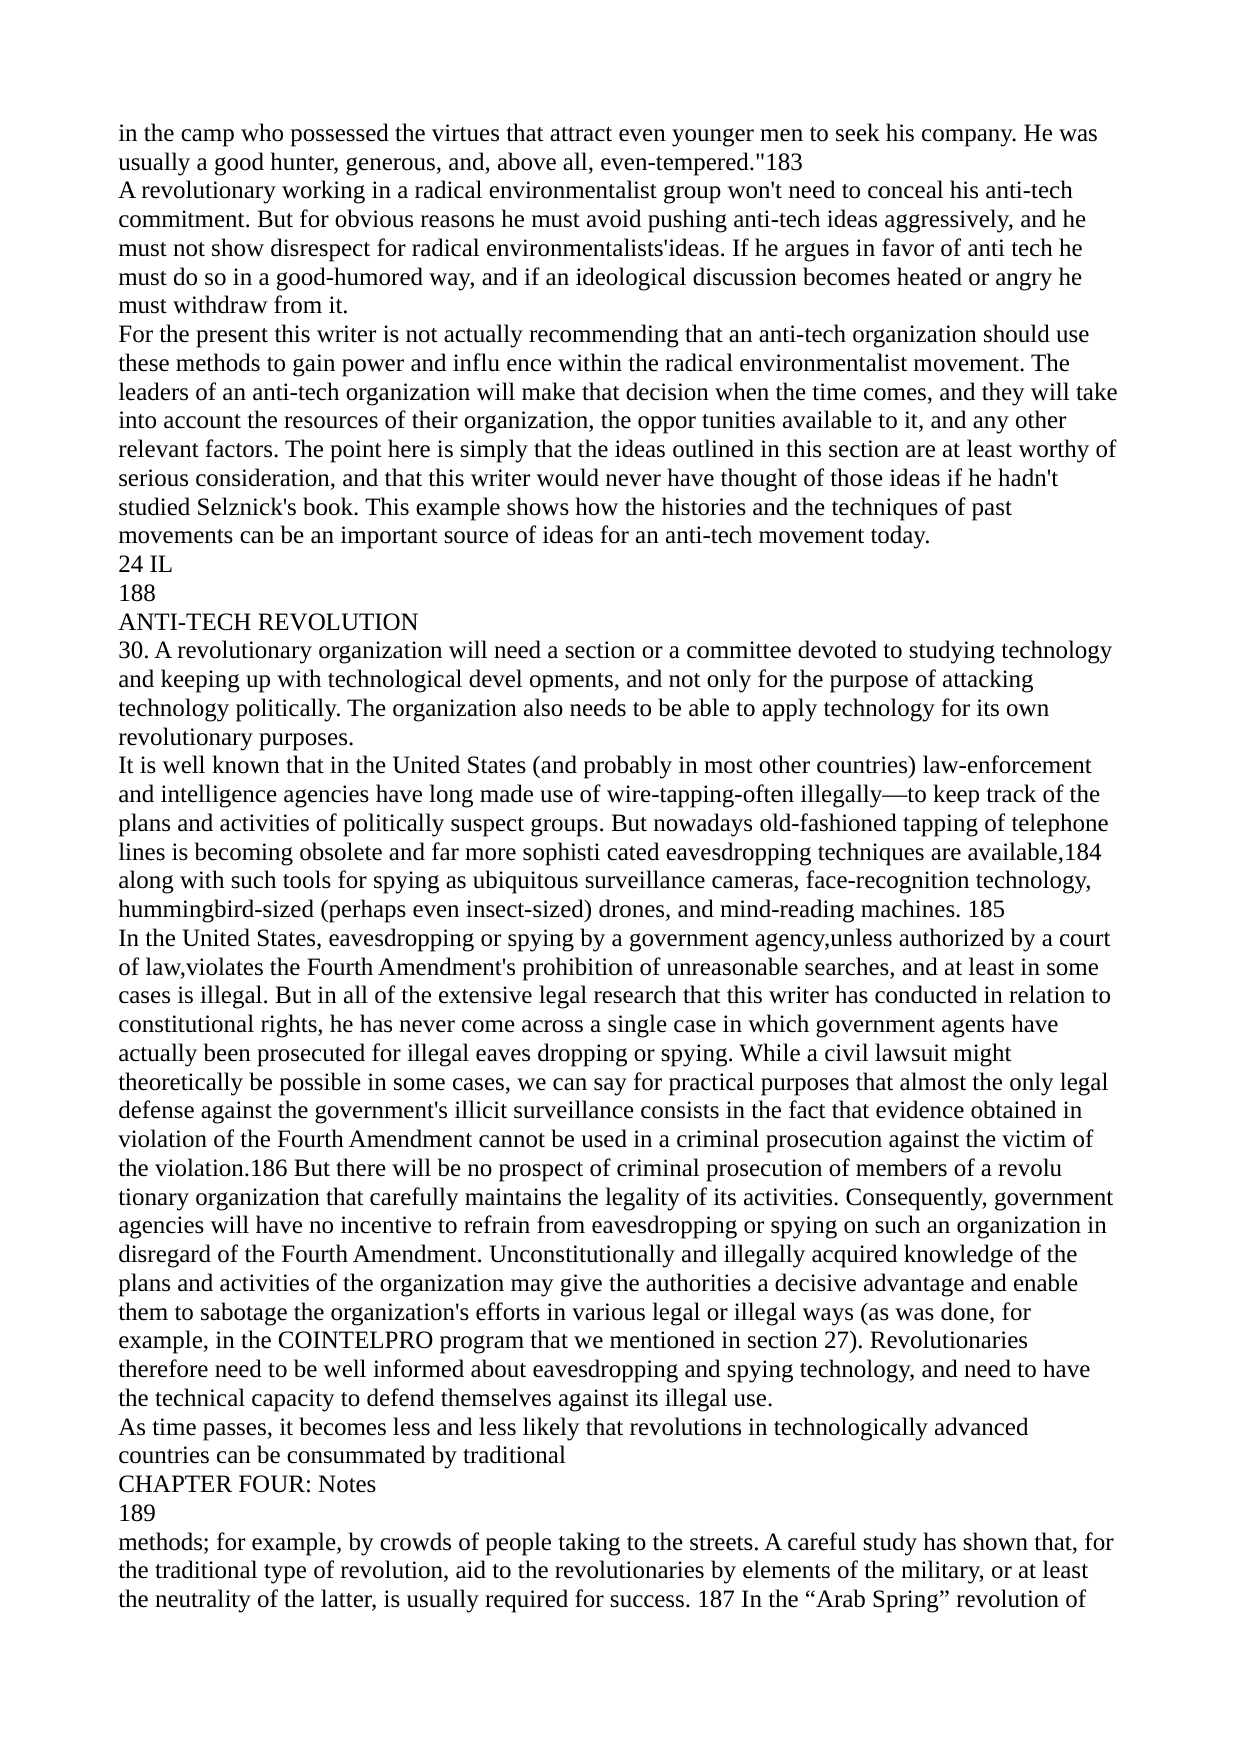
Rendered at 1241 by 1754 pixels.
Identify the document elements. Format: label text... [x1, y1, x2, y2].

text In the United States, eavesdropping or spying by a government agency,unless authorized by a court of law,violates the Fourth Amendment's prohibition of unreasonable searches, and at least in some cases is illegal. But in all of the extensive legal research that this writer has conducted in relation to constitutional rights, he has never come across a single case in which government agents have actually been prosecuted for illegal eaves dropping or spying. While a civil lawsuit might theoretically be possible in some cases, we can say for practical purposes that almost the only legal defense against the government's illicit surveillance consists in the fact that evidence obtained in violation of the Fourth Amendment cannot be used in a criminal prosecution against the victim of the violation.186 But there will be no prospect of criminal prosecution of members of a revolu tionary organization that carefully maintains the legality of its activities. Consequently, government agencies will have no incentive to refrain from eavesdropping or spying on such an organization in disregard of the Fourth Amendment. Unconstitutionally and illegally acquired knowledge of the plans and activities of the organization may give the authorities a decisive advantage and enable them to sabotage the organization's efforts in various legal or illegal ways (as was done, for example, in the COINTELPRO program that we mentioned in section 27). Revolutionaries therefore need to be well informed about eavesdropping and spying technology, and need to have the technical capacity to defend themselves against its illegal use. [118, 923, 1122, 1412]
text A revolutionary working in a radical environmentalist group won't need to conceal his anti-tech commitment. But for obvious reasons he must avoid pushing anti-tech ideas aggressively, and he must not show disrespect for radical environmentalists'ideas. If he argues in favor of anti tech he must do so in a good-humored way, and if an ideological discussion becomes heated or angry he must withdraw from it. [118, 176, 1122, 319]
text 24 IL [118, 549, 1122, 578]
text For the present this writer is not actually recommending that an anti-tech organization should use these methods to gain power and influ ence within the radical environmentalist movement. The leaders of an anti-tech organization will make that decision when the time comes, and they will take into account the resources of their organization, the oppor tunities available to it, and any other relevant factors. The point here is simply that the ideas outlined in this section are at least worthy of serious consideration, and that this writer would never have thought of those ideas if he hadn't studied Selznick's book. This example shows how the histories and the techniques of past movements can be an important source of ideas for an anti-tech movement today. [118, 319, 1122, 549]
text 30. A revolutionary organization will need a section or a committee devoted to studying technology and keeping up with technological devel opments, and not only for the purpose of attacking technology politically. The organization also needs to be able to apply technology for its own revolutionary purposes. [118, 636, 1122, 751]
text CHAPTER FOUR: Notes [118, 1469, 1122, 1498]
text in the camp who possessed the virtues that attract even younger men to seek his company. He was usually a good hunter, generous, and, above all, even-tempered."183 [118, 118, 1122, 176]
text As time passes, it becomes less and less likely that revolutions in technologically advanced countries can be consummated by traditional [118, 1412, 1122, 1469]
text It is well known that in the United States (and probably in most other countries) law-enforcement and intelligence agencies have long made use of wire-tapping-often illegally—to keep track of the plans and activities of politically suspect groups. But nowadays old-fashioned tapping of telephone lines is becoming obsolete and far more sophisti cated eavesdropping techniques are available,184 along with such tools for spying as ubiquitous surveillance cameras, face-recognition technology, hummingbird-sized (perhaps even insect-sized) drones, and mind-reading machines. 185 [118, 751, 1122, 923]
text methods; for example, by crowds of people taking to the streets. A careful study has shown that, for the traditional type of revolution, aid to the revolutionaries by elements of the military, or at least the neutrality of the latter, is usually required for success. 187 In the “Arab Spring” revolution of [118, 1527, 1122, 1613]
text 188 [118, 578, 1122, 607]
text ANTI-TECH REVOLUTION [118, 607, 1122, 636]
text 189 [118, 1498, 1122, 1527]
